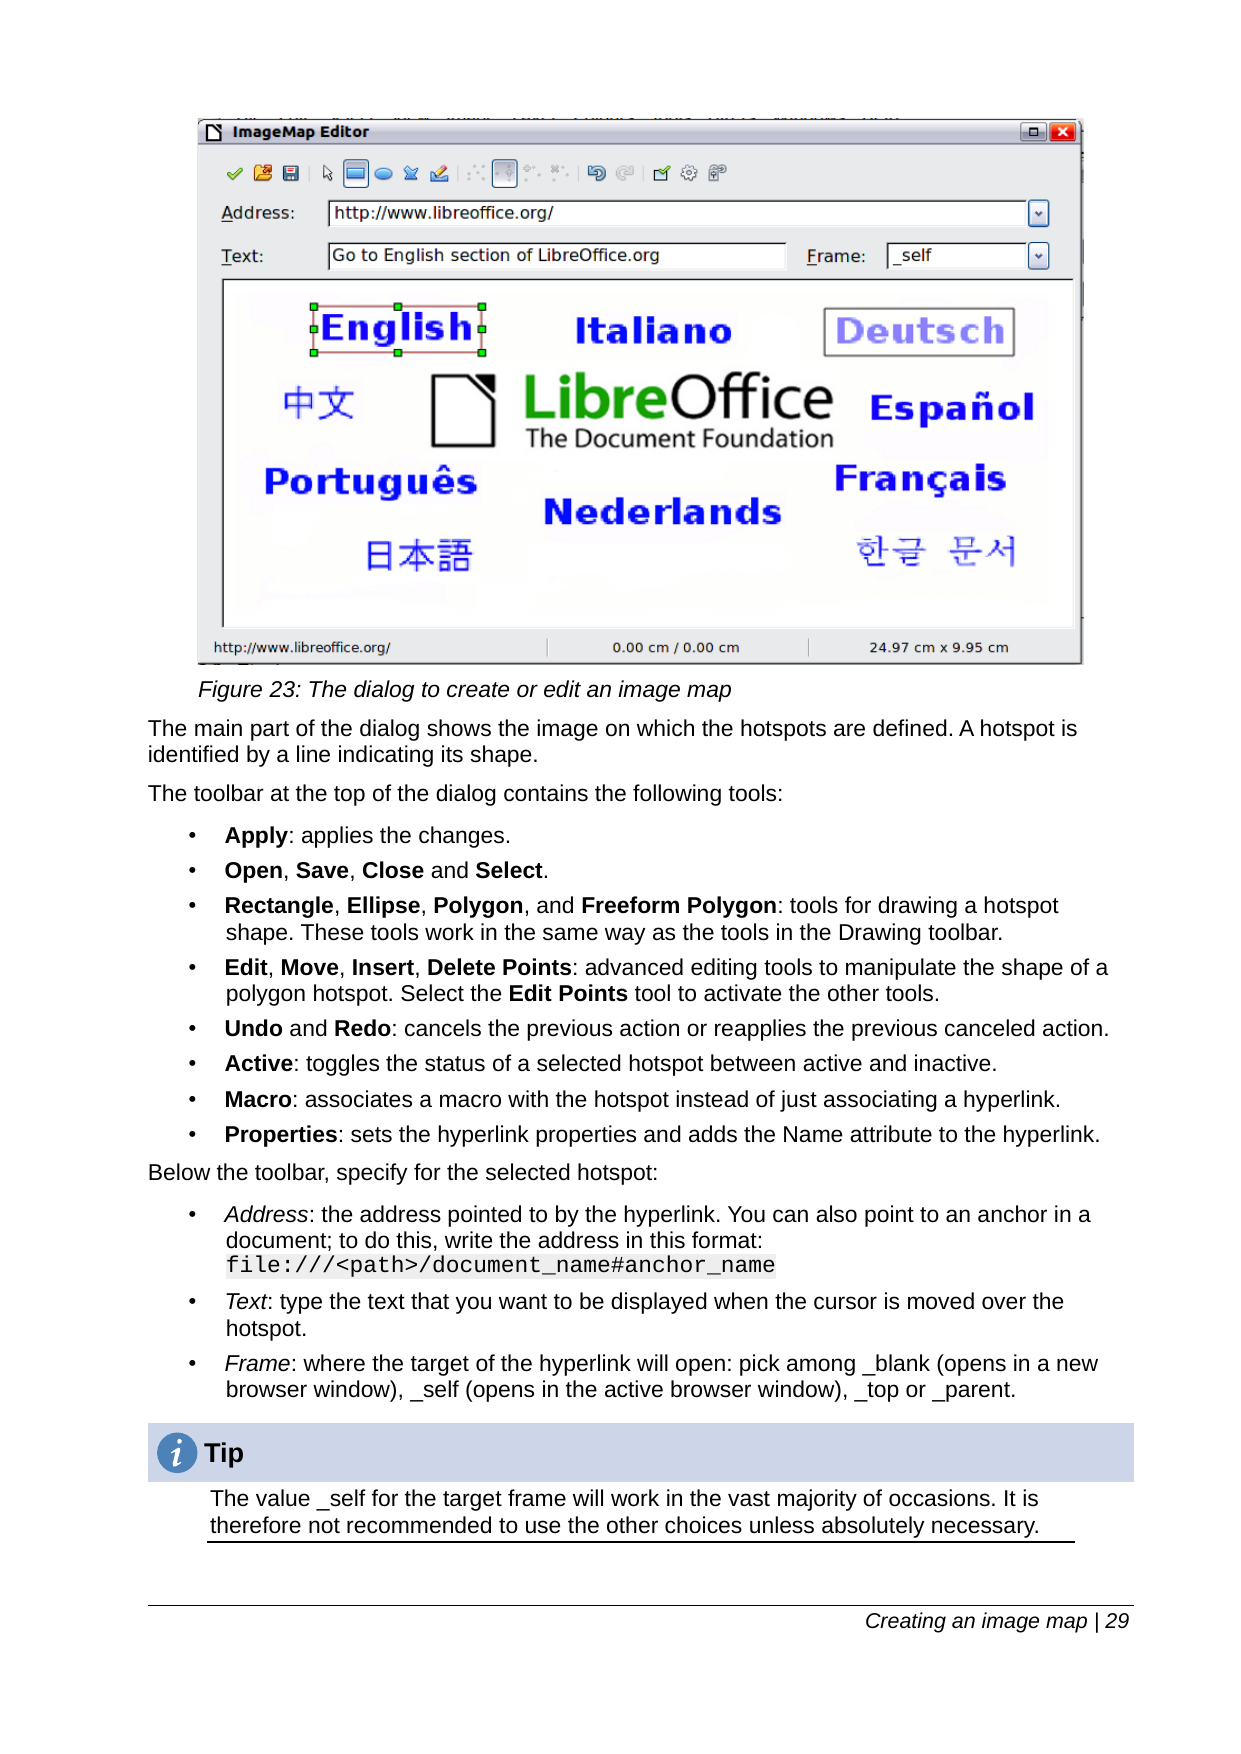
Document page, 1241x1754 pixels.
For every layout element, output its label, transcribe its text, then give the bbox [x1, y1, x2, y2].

list Address: the address pointed to by the hyperlink. You can also point to an anchor in a document; to do this, write the address in this format: file:///<path>/document_name#anchor_name [185, 1198, 1134, 1279]
list Rectangle, Ellipse, Polygon, and Freeform Polygon: tools for drawing a hotspot shape. These tools work in the same way as the tools in the Drawing toolbar. [185, 889, 1134, 945]
list Active: toggles the status of a selected hotspot between active and inactive. [185, 1047, 1134, 1077]
text The value _self for the target frame will work in the vast majority of occasions. It is therefore not recommended to use the other choices unless absolutely necessary. [207, 1482, 1075, 1541]
subtitle Tip [148, 1423, 1134, 1482]
list Text: type the text that you want to be displayed when the cursor is moved over the hotspot. [185, 1285, 1134, 1341]
list Below the toolbar, specify for the selected hotspot: [148, 1159, 1134, 1185]
list Undo and Redo: cancels the previous action or reapplies the previous canceled action. [185, 1012, 1134, 1042]
text The main part of the dialog shows the image on which the hotspots are defined. A hotspot is identified by a line indicating its shape. [148, 715, 1134, 767]
list Apply: applies the changes. [185, 819, 1134, 848]
list The toolbar at the top of the dialog contains the following tools: [148, 780, 1134, 806]
picture [197, 118, 1084, 665]
list Open, Save, Close and Select. [185, 854, 1134, 883]
list Edit, Move, Insert, Delete Points: advanced editing tools to manipulate the shape of a polygon hotspot. Select the Edit Points tool to activate the other tools. [185, 951, 1134, 1006]
list Frame: where the target of the hyperlink will open: pick among _blank (opens in a new browser window), _self (opens in the active browser window), _top or _parent. [185, 1347, 1134, 1405]
text Figure 23: The dialog to create or edit an image map [198, 676, 1084, 703]
list Macro: associates a macro with the hotspot instead of just associating a hyperlink. [185, 1083, 1134, 1112]
list Properties: sets the hyperlink properties and adds the Name attribute to the hyperlink. [185, 1118, 1134, 1150]
